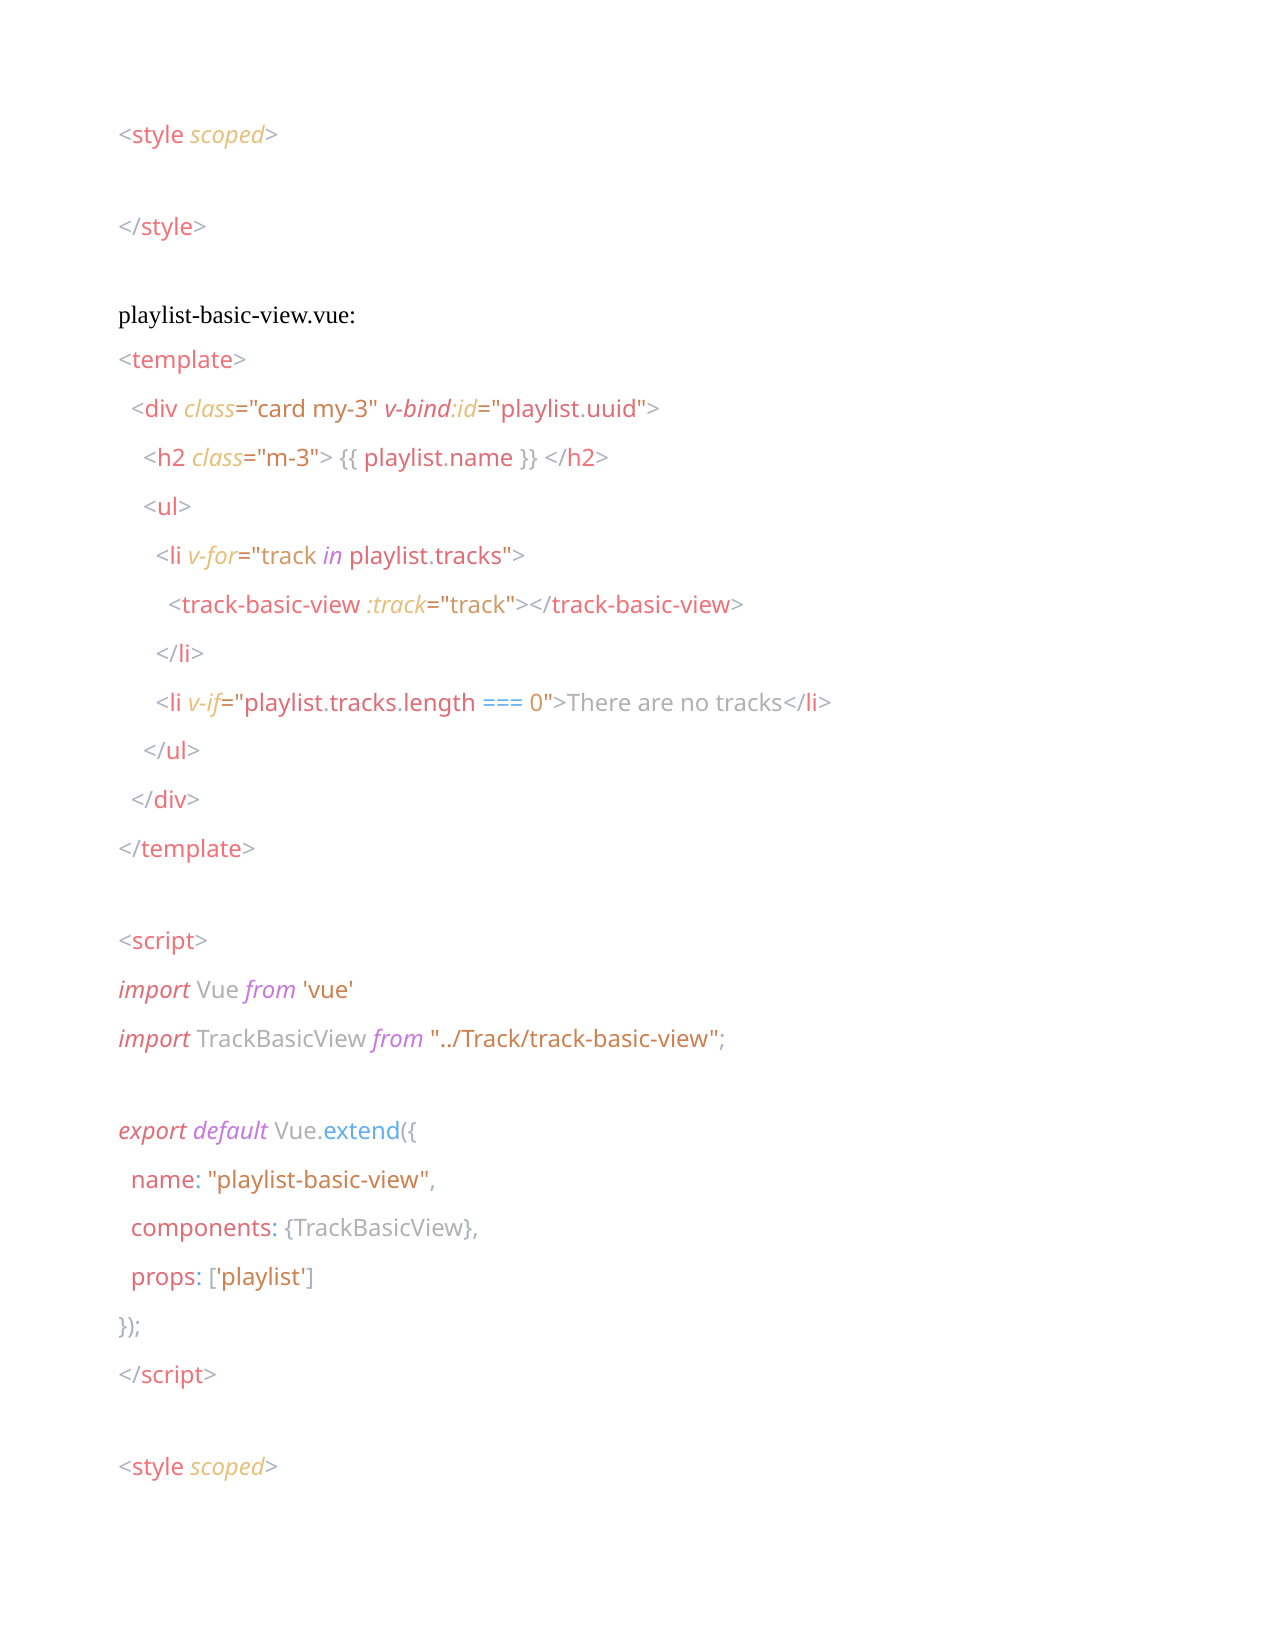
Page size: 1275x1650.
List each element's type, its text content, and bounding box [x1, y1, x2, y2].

text <template> <div class="card my-3" v-bind:id="playlist.uuid"> <h2 class="m-3"> {{ playlist.name }} </h2> <ul> <li v-for="track in playlist.tracks"> <track-basic-view :track="track"></track-basic-view> </li> <li v-if="playlist.tracks.length === 0">There are no tracks</li> </ul> </div> </template> <script> import Vue from 'vue' import TrackBasicView from "../Track/track-basic-view"; export default Vue.extend({ name: "playlist-basic-view", components: {TrackBasicView}, props: ['playlist'] }); </script> <style scoped> [118, 343, 1157, 1526]
text <style scoped> </style> [118, 118, 1157, 286]
text playlist-basic-view.vue: [118, 300, 1157, 329]
